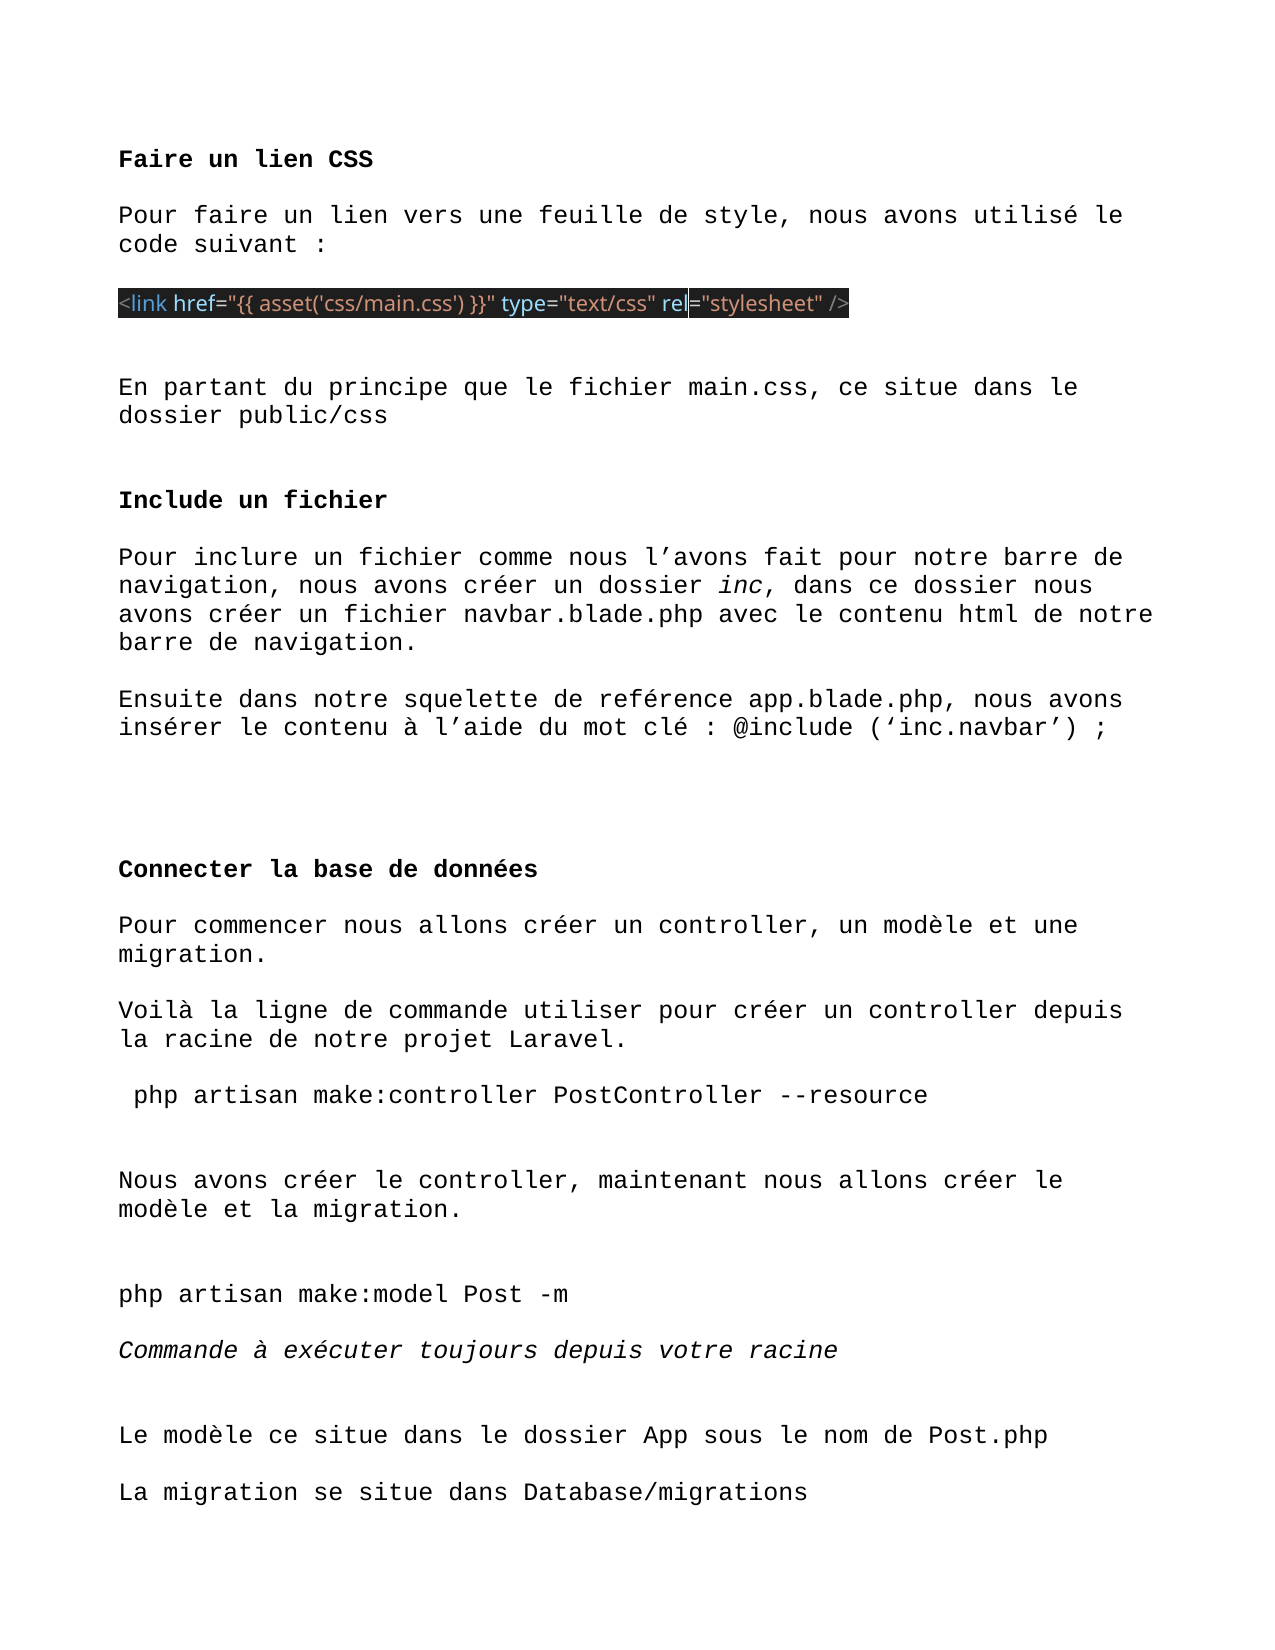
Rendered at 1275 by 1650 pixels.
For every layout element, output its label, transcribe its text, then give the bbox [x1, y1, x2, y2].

text Nous avons créer le controller, maintenant nous allons créer le modèle et la migration. [118, 1168, 1157, 1224]
text En partant du principe que le fichier main.css, ce situe dans le dossier public/css [118, 374, 1157, 431]
text Pour faire un lien vers une feuille de style, nous avons utilisé le code suivant : [118, 203, 1157, 260]
text Le modèle ce situe dans le dossier App sous le nom de Post.php [118, 1423, 1157, 1451]
text Voilà la ligne de commande utiliser pour créer un controller depuis la racine de notre projet Laravel. [118, 998, 1157, 1054]
text La migration se situe dans Database/migrations [118, 1479, 1157, 1508]
text php artisan make:model Post -m [118, 1281, 1157, 1309]
text Ensuite dans notre squelette de reférence app.blade.php, nous avons insérer le contenu à l’aide du mot clé : @include (‘inc.navbar’) ; [118, 686, 1157, 743]
text <link href="{{ asset('css/main.css') }}" type="text/css" rel="stylesheet" /> [118, 288, 1157, 318]
text Include un fichier [118, 488, 1157, 516]
text Commande à exécuter toujours depuis votre racine [118, 1338, 1157, 1366]
text Connecter la base de données [118, 856, 1157, 884]
text Pour inclure un fichier comme nous l’avons fait pour notre barre de navigation, nous avons créer un dossier inc, dans ce dossier nous avons créer un fichier navbar.blade.php avec le contenu html de notre barre de navigation. [118, 544, 1157, 658]
text Faire un lien CSS [118, 146, 1157, 175]
text php artisan make:controller PostController --resource [118, 1083, 1157, 1111]
text Pour commencer nous allons créer un controller, un modèle et une migration. [118, 913, 1157, 969]
